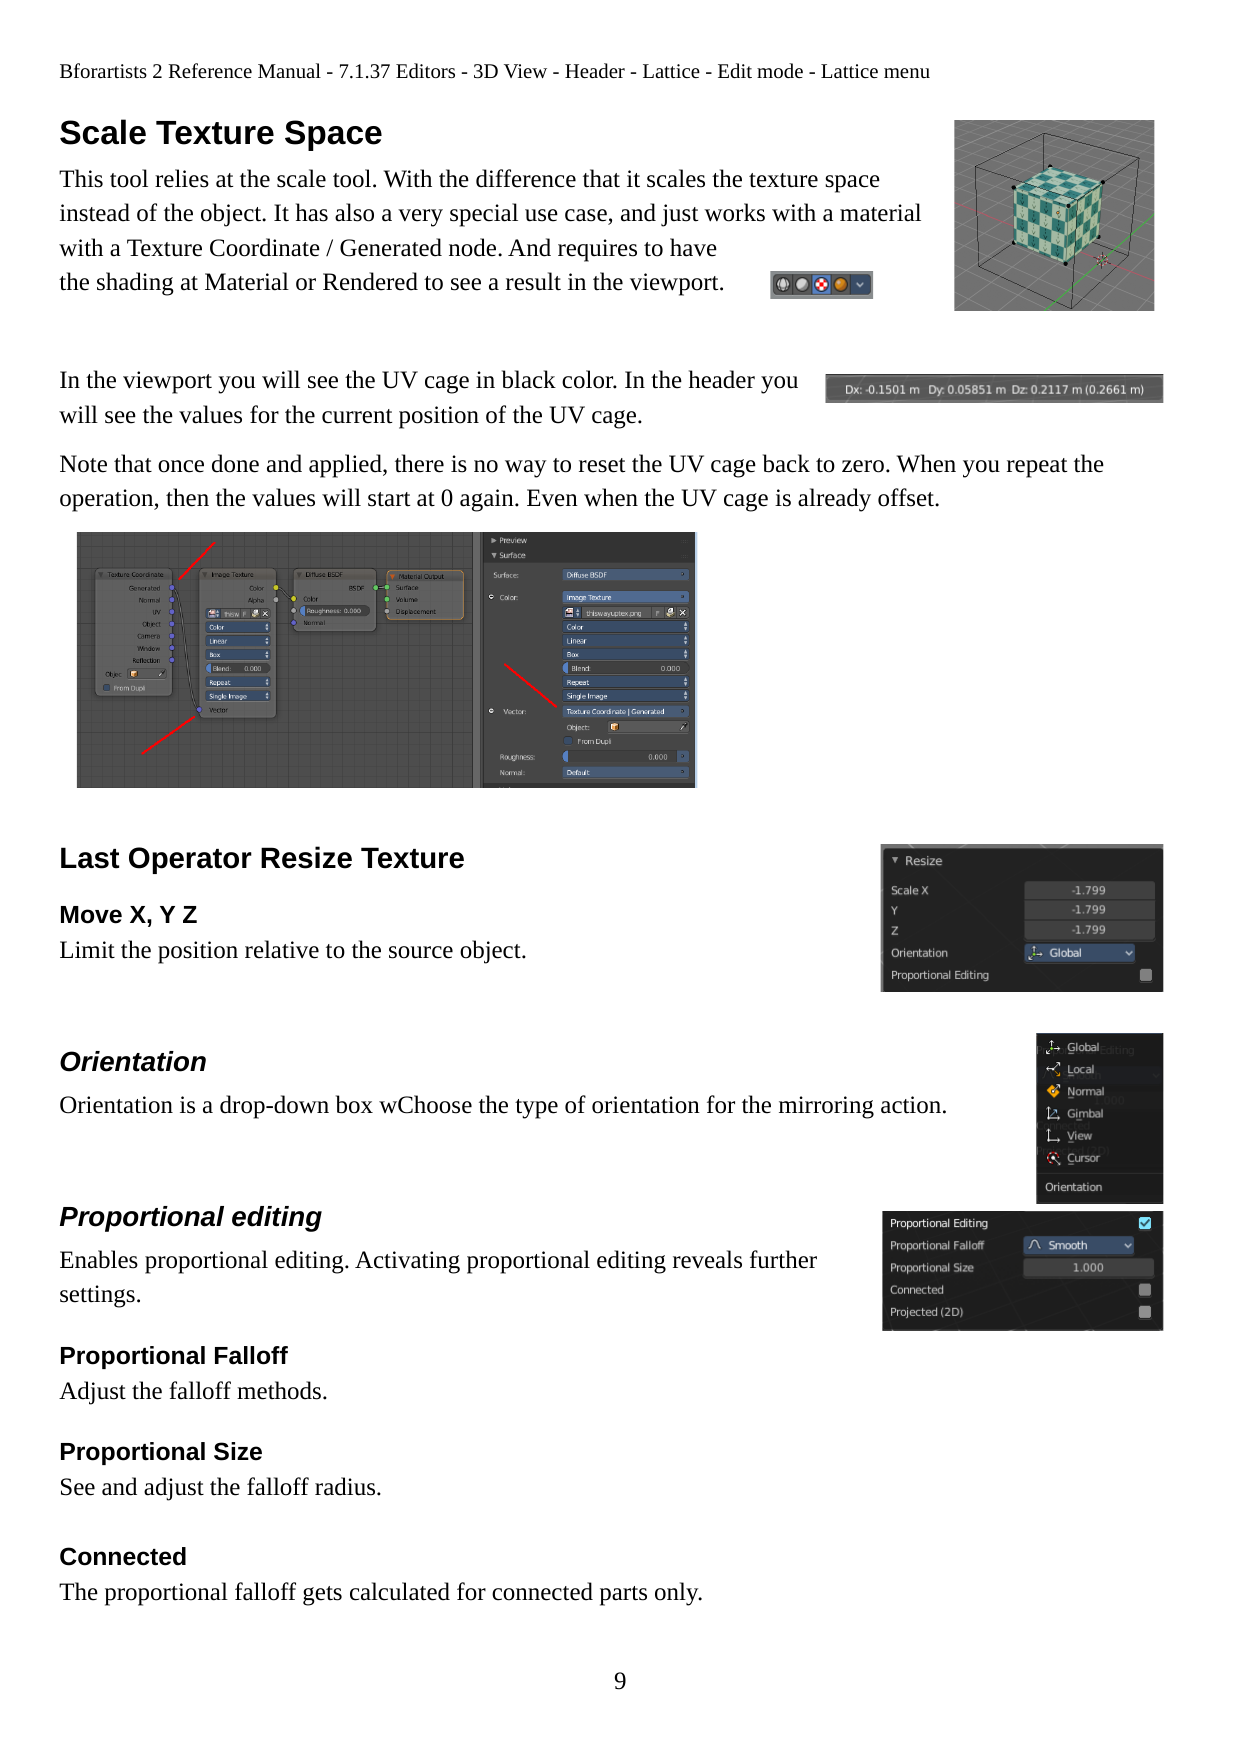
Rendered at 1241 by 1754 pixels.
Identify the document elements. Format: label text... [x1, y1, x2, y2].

text This tool relies at the scale tool. With the difference that it scales the texture space instead of the object. It has also a very special use case, and just works with a material with a Texture Coordinate / Generated node. And requires to have the shading at Material or Rendered to see a result in the viewport. [59, 164, 954, 296]
subtitle Connected [59, 1542, 1181, 1571]
picture [882, 1211, 1164, 1331]
text Note that once done and applied, there is no way to reset the UV cage back to zero. When you repeat the operation, then the values will start at 0 again. Even when the UV cage is already offset. [59, 449, 1181, 512]
subtitle Move X, Y Z [59, 900, 880, 929]
picture [770, 271, 874, 299]
subtitle [1164, 900, 1181, 929]
text In the viewport you will see the UV cage in black color. In the header you will see the values for the current position of the UV cage. [59, 365, 1181, 428]
picture [954, 120, 1155, 311]
text See and adjust the falloff radius. [59, 1472, 1181, 1501]
subtitle Proportional Falloff [59, 1341, 1181, 1369]
subtitle Proportional Size [59, 1437, 1181, 1466]
subtitle Last Operator Resize Texture [59, 841, 1181, 875]
picture [825, 374, 1164, 403]
subtitle Scale Texture Space [59, 113, 1181, 151]
text Enables proportional editing. Activating proportional editing reveals further settings. [59, 1245, 882, 1308]
subtitle [1164, 1046, 1181, 1077]
picture [1036, 1033, 1164, 1204]
text Adjust the falloff methods. [59, 1376, 1181, 1404]
subtitle Orientation [59, 1046, 1036, 1077]
text Limit the position relative to the source object. [59, 935, 880, 964]
picture [76, 532, 698, 788]
picture [880, 844, 1164, 992]
subtitle Proportional editing [59, 1201, 1181, 1232]
text The proportional falloff gets calculated for connected parts only. [59, 1577, 1181, 1606]
text Orientation is a drop-down box wChoose the type of orientation for the mirroring action. [59, 1090, 1036, 1119]
